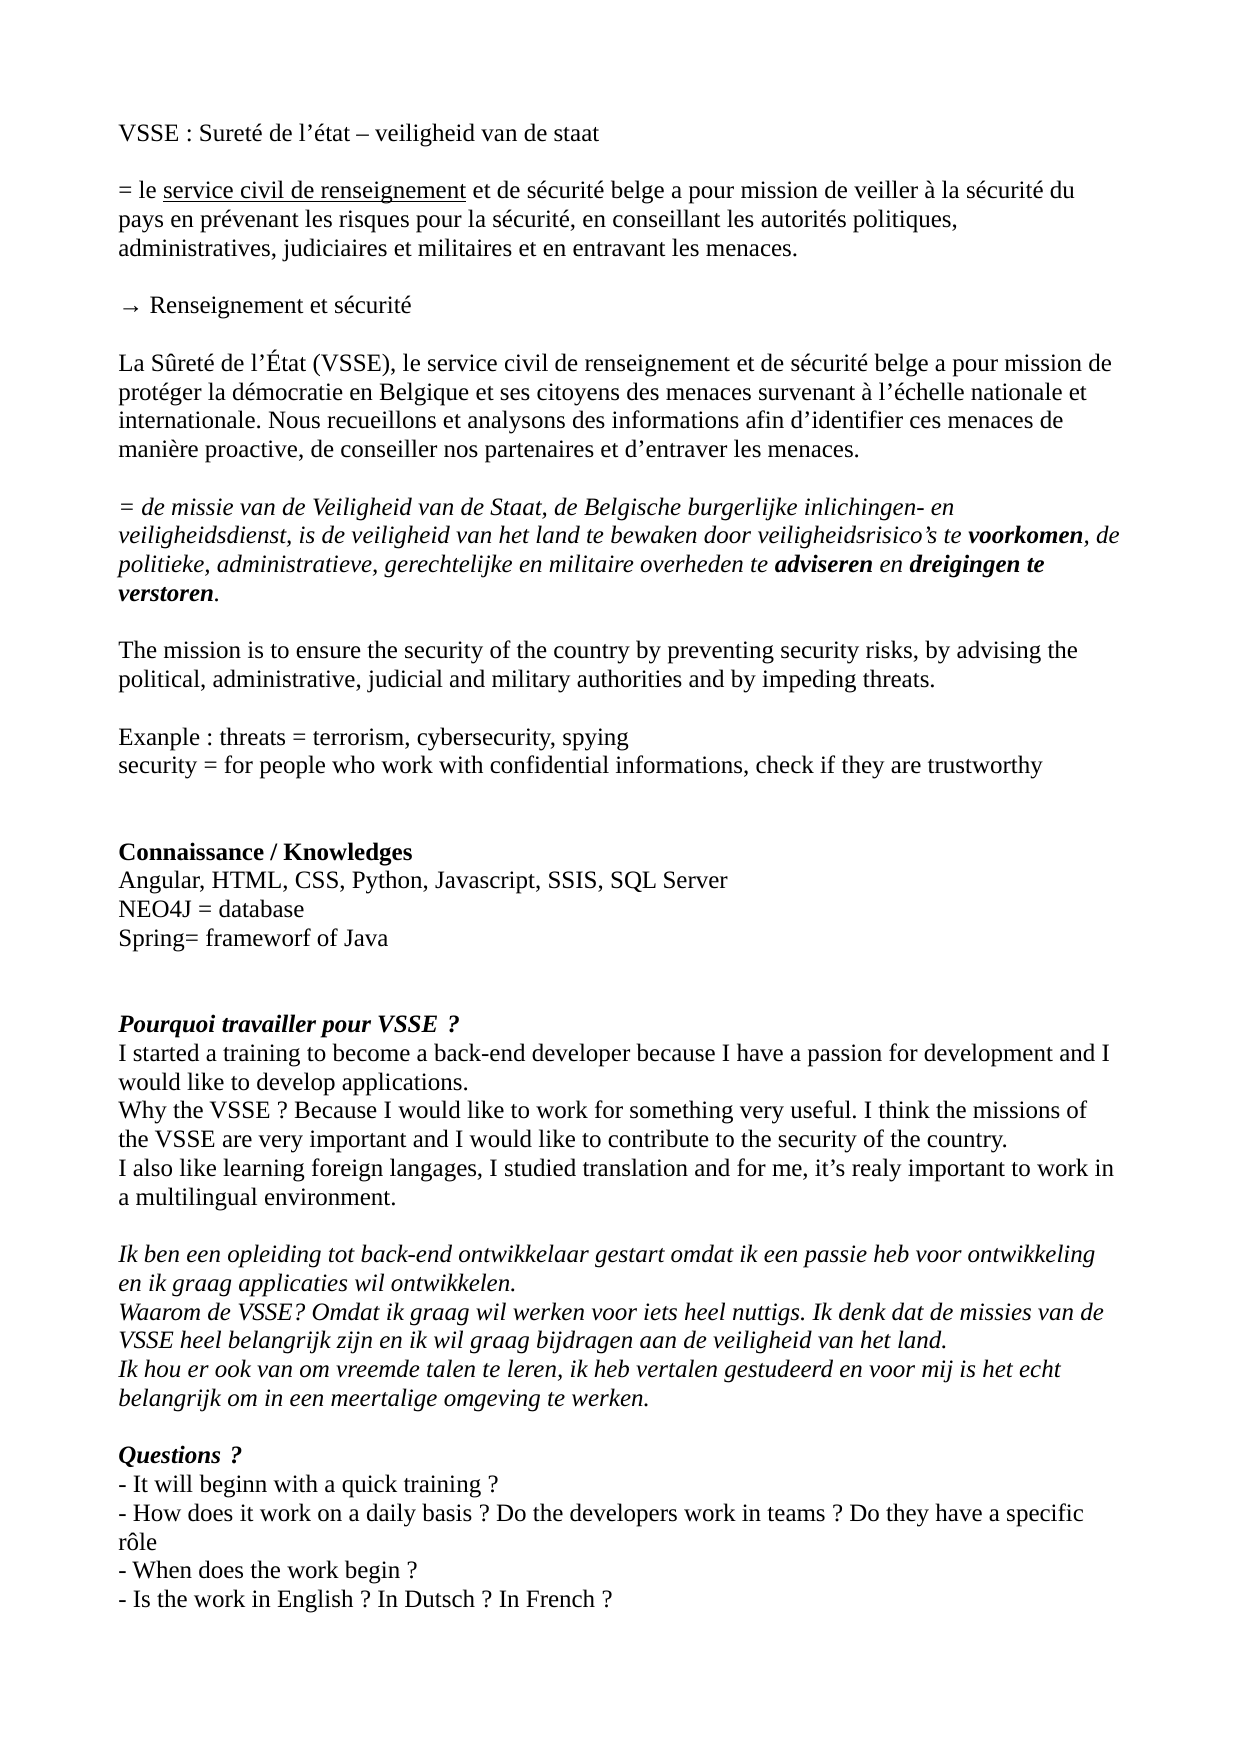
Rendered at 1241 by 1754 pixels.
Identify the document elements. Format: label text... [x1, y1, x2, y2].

text security = for people who work with confidential informations, check if they are trustworthy [118, 751, 1122, 779]
text I started a training to become a back-end developer because I have a passion for development and I would like to develop applications. [118, 1038, 1122, 1096]
text Ik ben een opleiding tot back-end ontwikkelaar gestart omdat ik een passie heb voor ontwikkeling en ik graag applicaties wil ontwikkelen. Waarom de VSSE? Omdat ik graag wil werken voor iets heel nuttigs. Ik denk dat de missies van de VSSE heel belangrijk zijn en ik wil graag bijdragen aan de veiligheid van het land. Ik hou er ook van om vreemde talen te leren, ik heb vertalen gestudeerd en voor mij is het echt belangrijk om in een meertalige omgeving te werken. [118, 1239, 1122, 1441]
text → Renseignement et sécurité [118, 291, 1122, 319]
text I also like learning foreign langages, I studied translation and for me, it’s realy important to work in a multilingual environment. [118, 1153, 1122, 1211]
text - It will beginn with a quick training ? [118, 1469, 1122, 1498]
text - When does the work begin ? [118, 1556, 1122, 1584]
text The mission is to ensure the security of the country by preventing security risks, by advising the political, administrative, judicial and military authorities and by impeding threats. [118, 636, 1122, 693]
text Connaissance / Knowledges [118, 837, 1122, 866]
text Pourquoi travailler pour VSSE ? [118, 1009, 1122, 1038]
text = le service civil de renseignement et de sécurité belge a pour mission de veiller à la sécurité du pays en prévenant les risques pour la sécurité, en conseillant les autorités politiques, administratives, judiciaires et militaires et en entravant les menaces. [118, 176, 1122, 262]
text NEO4J = database [118, 894, 1122, 923]
text Spring= frameworf of Java [118, 923, 1122, 952]
text VSSE : Sureté de l’état – veiligheid van de staat [118, 118, 1122, 147]
text Why the VSSE ? Because I would like to work for something very useful. I think the missions of the VSSE are very important and I would like to contribute to the security of the country. [118, 1096, 1122, 1153]
text - How does it work on a daily basis ? Do the developers work in teams ? Do they have a specific rôle [118, 1498, 1122, 1556]
text = de missie van de Veiligheid van de Staat, de Belgische burgerlijke inlichingen- en veiligheidsdienst, is de veiligheid van het land te bewaken door veiligheidsrisico’s te voorkomen, de politieke, administratieve, gerechtelijke en militaire overheden te adviseren en dreigingen te verstoren. [118, 492, 1122, 607]
text La Sûreté de l’État (VSSE), le service civil de renseignement et de sécurité belge a pour mission de protéger la démocratie en Belgique et ses citoyens des menaces survenant à l’échelle nationale et internationale. Nous recueillons et analysons des informations afin d’identifier ces menaces de manière proactive, de conseiller nos partenaires et d’entraver les menaces. [118, 348, 1122, 463]
text - Is the work in English ? In Dutsch ? In French ? [118, 1584, 1122, 1613]
text Angular, HTML, CSS, Python, Javascript, SSIS, SQL Server [118, 866, 1122, 894]
text Questions ? [118, 1441, 1122, 1469]
text Exanple : threats = terrorism, cybersecurity, spying [118, 722, 1122, 751]
